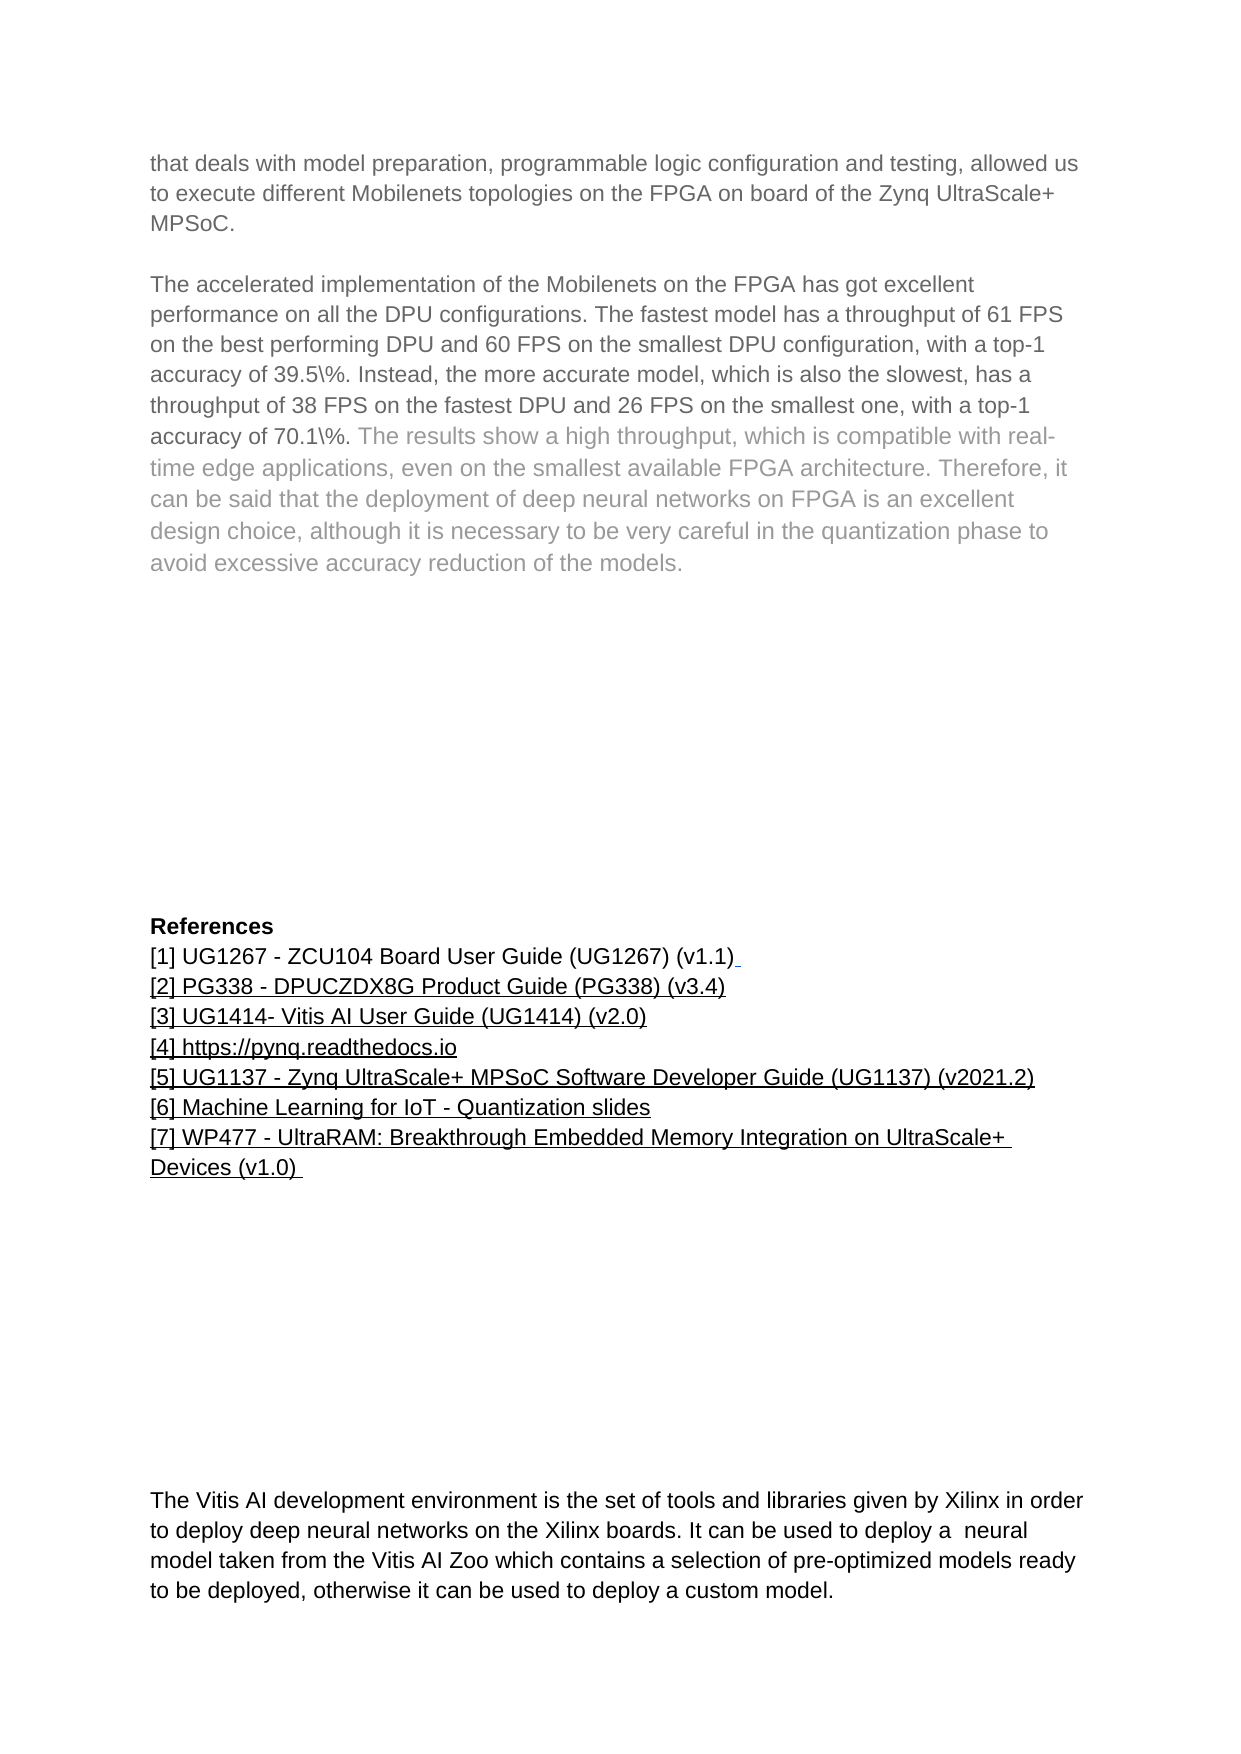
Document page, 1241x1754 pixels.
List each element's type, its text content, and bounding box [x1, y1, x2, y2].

text [3] UG1414- Vitis AI User Guide (UG1414) (v2.0) [150, 1003, 1090, 1030]
text that deals with model preparation, programmable logic configuration and testing, allowed us to execute different Mobilenets topologies on the FPGA on board of the Zynq UltraScale+ MPSoC. [150, 150, 1090, 237]
text [1] UG1267 - ZCU104 Board User Guide (UG1267) (v1.1) [150, 943, 1090, 969]
text [6] Machine Learning for IoT - Quantization slides [150, 1094, 1090, 1120]
text The accelerated implementation of the Mobilenets on the FPGA has got excellent performance on all the DPU configurations. The fastest model has a throughput of 61 FPS on the best performing DPU and 60 FPS on the smallest DPU configuration, with a top-1 accuracy of 39.5\%. Instead, the more accurate model, which is also the slowest, has a throughput of 38 FPS on the fastest DPU and 26 FPS on the smallest one, with a top-1 accuracy of 70.1\%. The results show a high throughput, which is compatible with real-time edge applications, even on the smallest available FPGA architecture. Therefore, it can be said that the deployment of deep neural networks on FPGA is an excellent design choice, although it is necessary to be very careful in the quantization phase to avoid excessive accuracy reduction of the models. [150, 271, 1090, 576]
text References [150, 913, 1090, 939]
text [7] WP477 - UltraRAM: Breakthrough Embedded Memory Integration on UltraScale+ Devices (v1.0) [150, 1124, 1090, 1181]
text The Vitis AI development environment is the set of tools and libraries given by Xilinx in order to deploy deep neural networks on the Xilinx boards. It can be used to deploy a neural model taken from the Vitis AI Zoo which contains a selection of pre-optimized models ready to be deployed, otherwise it can be used to deploy a custom model. [150, 1487, 1090, 1604]
text [2] PG338 - DPUCZDX8G Product Guide (PG338) (v3.4) [150, 973, 1090, 999]
text [4] https://pynq.readthedocs.io [150, 1033, 1090, 1060]
text [5] UG1137 - Zynq UltraScale+ MPSoC Software Developer Guide (UG1137) (v2021.2) [150, 1064, 1090, 1090]
